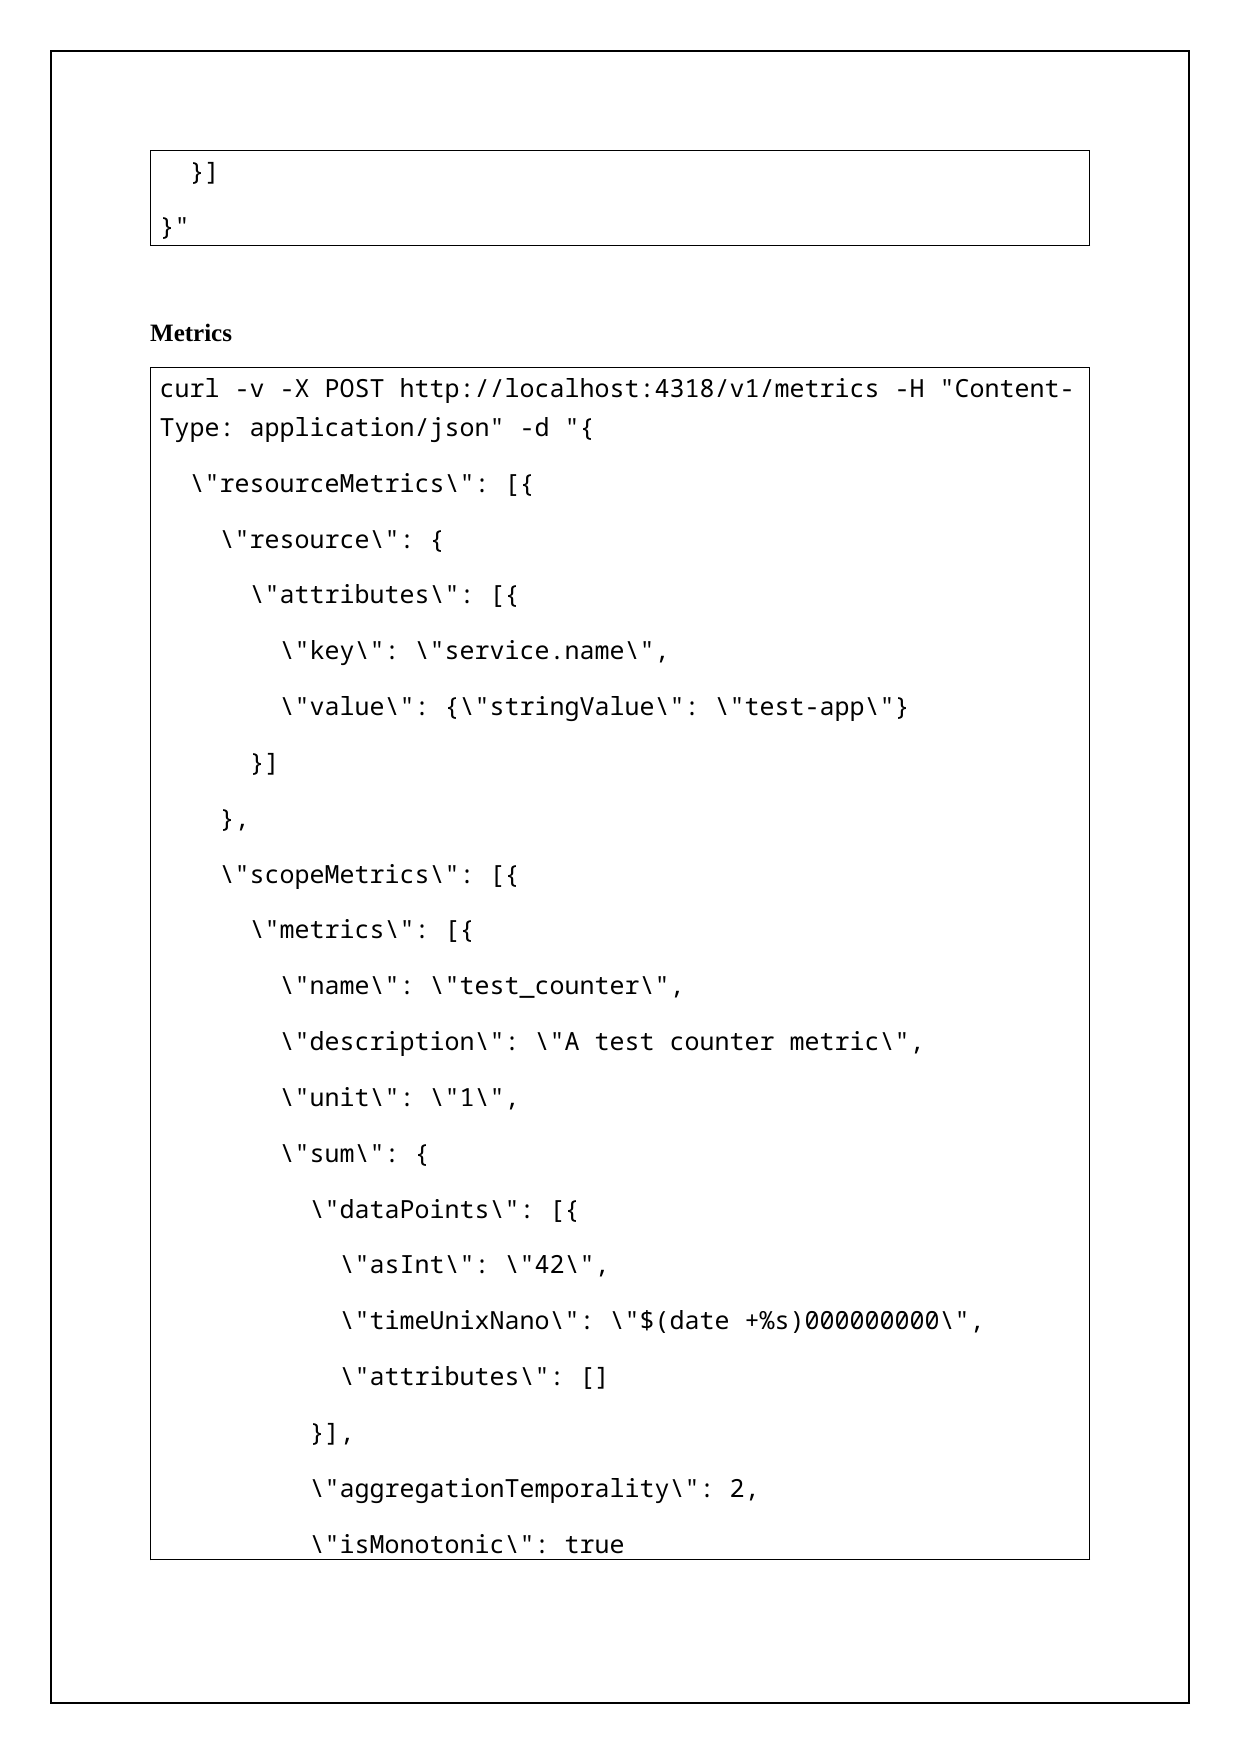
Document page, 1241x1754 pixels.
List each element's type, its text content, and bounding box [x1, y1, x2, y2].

text Metrics [150, 318, 1090, 346]
text \"key\": \"service.name\", [151, 630, 1089, 667]
text \"description\": \"A test counter metric\", [151, 1021, 1089, 1058]
text \"resource\": { [151, 518, 1089, 555]
text \"scopeMetrics\": [{ [151, 853, 1089, 890]
text \"metrics\": [{ [151, 909, 1089, 946]
text }, [151, 797, 1089, 834]
text }] [151, 741, 1089, 779]
text \"attributes\": [{ [151, 574, 1089, 611]
text }" [151, 206, 1089, 245]
text \"sum\": { [151, 1132, 1089, 1169]
text }] [151, 151, 1089, 187]
text \"unit\": \"1\", [151, 1076, 1089, 1114]
text \"isMonotonic\": true [151, 1523, 1089, 1559]
text \"value\": {\"stringValue\": \"test-app\"} [151, 686, 1089, 723]
text \"name\": \"test_counter\", [151, 965, 1089, 1002]
text \"timeUnixNano\": \"$(date +%s)000000000\", [151, 1300, 1089, 1337]
text \"asInt\": \"42\", [151, 1244, 1089, 1281]
text \"aggregationTemporality\": 2, [151, 1467, 1089, 1504]
text \"dataPoints\": [{ [151, 1188, 1089, 1225]
text curl -v -X POST http://localhost:4318/v1/metrics -H "Content-Type: application/json" -d "{ [151, 368, 1089, 444]
text \"resourceMetrics\": [{ [151, 462, 1089, 499]
text \"attributes\": [] [151, 1356, 1089, 1393]
text }], [151, 1411, 1089, 1449]
